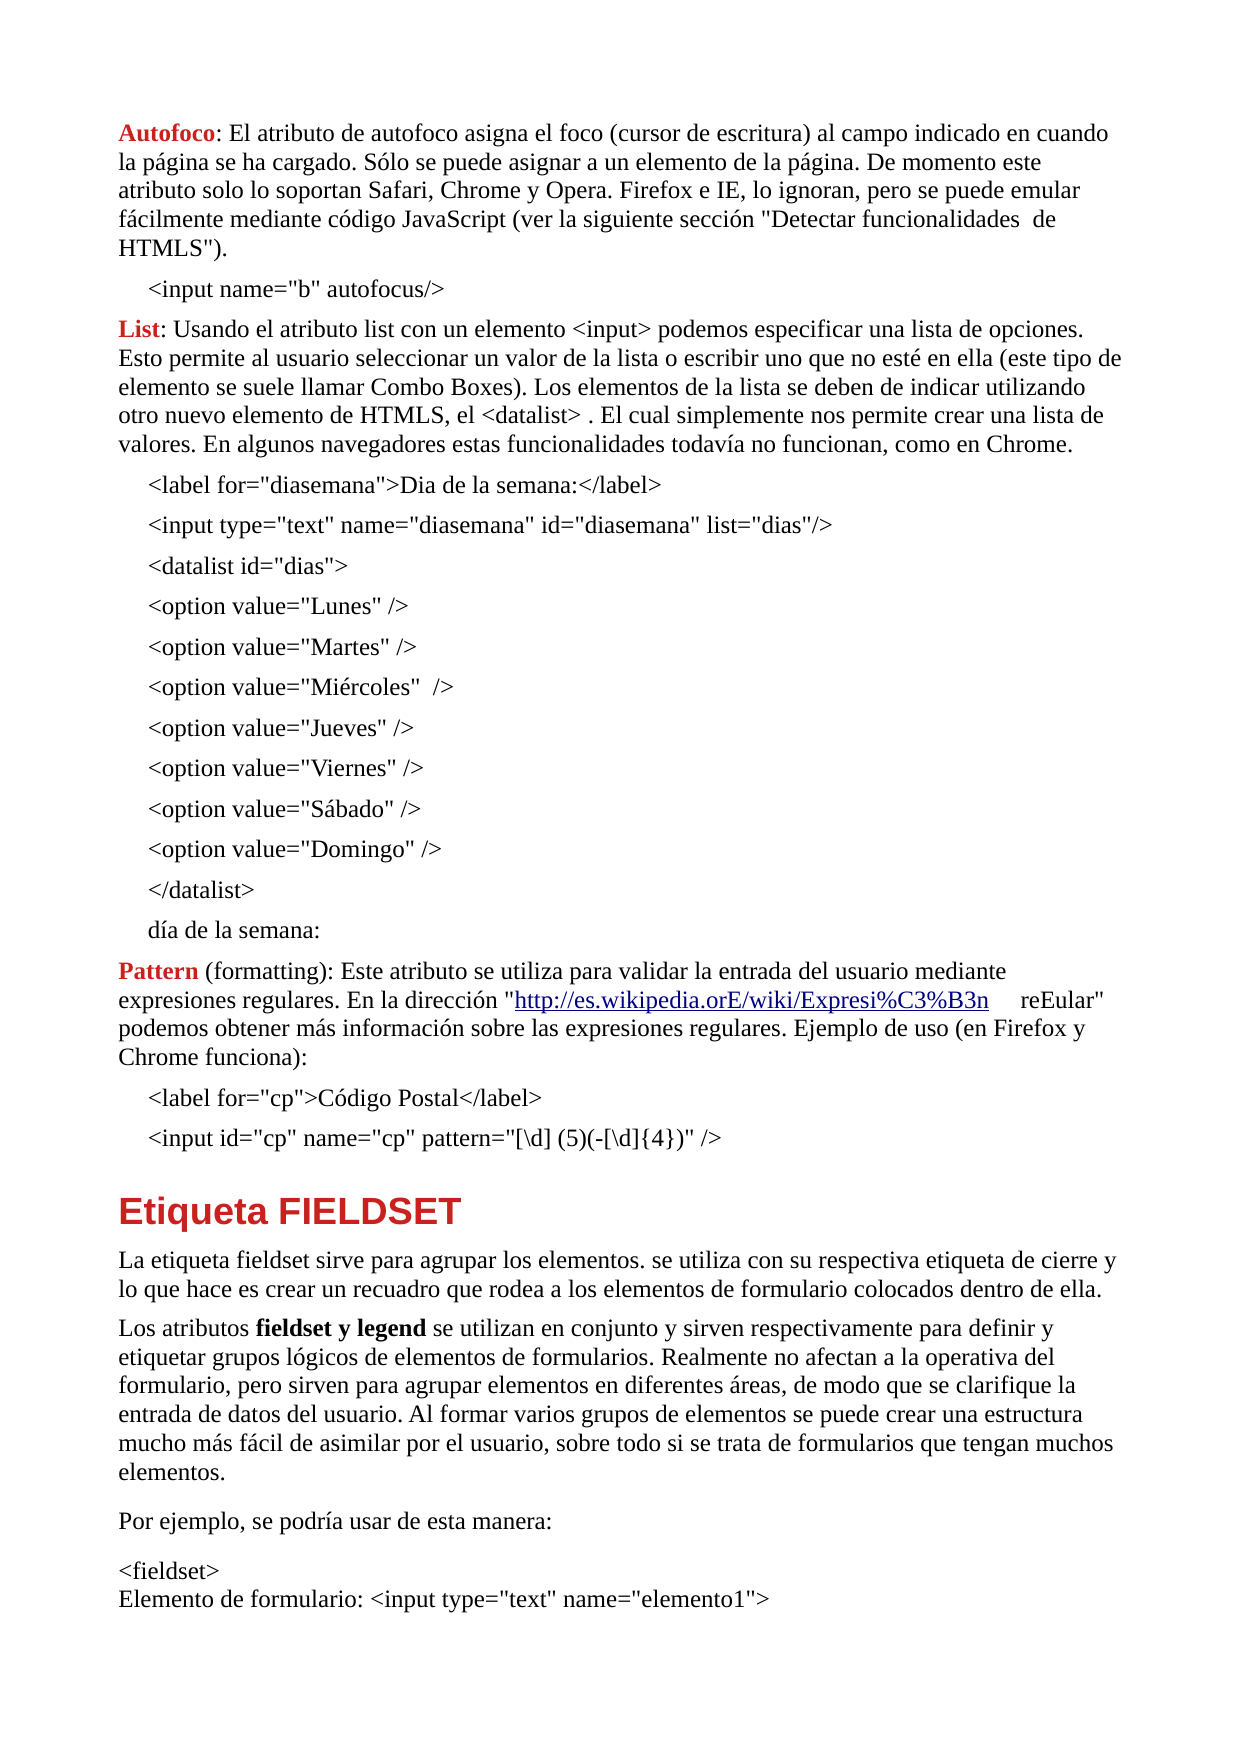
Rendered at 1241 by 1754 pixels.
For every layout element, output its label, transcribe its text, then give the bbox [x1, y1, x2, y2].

text Pattern (formatting): Este atributo se utiliza para validar la entrada del usuario mediante expresiones regulares. En la dirección "http://es.wikipedia.orE/wiki/Expresi%C3%B3n reEular" podemos obtener más información sobre las expresiones regulares. Ejemplo de uso (en Firefox y Chrome funciona): [118, 956, 1122, 1071]
text <option value="Miércoles" /> [118, 672, 1122, 701]
subtitle Etiqueta FIELDSET [118, 1189, 1122, 1232]
text <input type="text" name="diasemana" id="diasemana" list="dias"/> [118, 510, 1122, 539]
text List: Usando el atributo list con un elemento <input> podemos especificar una lista de opciones. Esto permite al usuario seleccionar un valor de la lista o escribir uno que no esté en ella (este tipo de elemento se suele llamar Combo Boxes). Los elementos de la lista se deben de indicar utilizando otro nuevo elemento de HTMLS, el <datalist> . El cual simplemente nos permite crear una lista de valores. En algunos navegadores estas funcionalidades todavía no funcionan, como en Chrome. [118, 314, 1122, 458]
text Por ejemplo, se podría usar de esta manera: [118, 1506, 1122, 1535]
text <label for="cp">Código Postal</label> [118, 1083, 1122, 1111]
text <input id="cp" name="cp" pattern="[\d] (5)(-[\d]{4})" /> [118, 1123, 1122, 1152]
text <option value="Sábado" /> [118, 794, 1122, 823]
text <input name="b" autofocus/> [118, 274, 1122, 302]
text <datalist id="dias"> [118, 551, 1122, 579]
text <option value="Viernes" /> [118, 753, 1122, 782]
text día de la semana: [118, 915, 1122, 944]
text <option value="Domingo" /> [118, 834, 1122, 863]
text <label for="diasemana">Dia de la semana:</label> [118, 470, 1122, 498]
text La etiqueta fieldset sirve para agrupar los elementos. se utiliza con su respectiva etiqueta de cierre y lo que hace es crear un recuadro que rodea a los elementos de formulario colocados dentro de ella. [118, 1245, 1122, 1302]
text <option value="Lunes" /> [118, 591, 1122, 620]
text Autofoco: El atributo de autofoco asigna el foco (cursor de escritura) al campo indicado en cuando la página se ha cargado. Sólo se puede asignar a un elemento de la página. De momento este atributo solo lo soportan Safari, Chrome y Opera. Firefox e IE, lo ignoran, pero se puede emular fácilmente mediante código JavaScript (ver la siguiente sección "Detectar funcionalidades de HTMLS"). [118, 118, 1122, 262]
text </datalist> [118, 875, 1122, 904]
text <fieldset> Elemento de formulario: <input type="text" name="elemento1"> [118, 1556, 1122, 1613]
text <option value="Jueves" /> [118, 713, 1122, 742]
text Los atributos fieldset y legend se utilizan en conjunto y sirven respectivamente para definir y etiquetar grupos lógicos de elementos de formularios. Realmente no afectan a la operativa del formulario, pero sirven para agrupar elementos en diferentes áreas, de modo que se clarifique la entrada de datos del usuario. Al formar varios grupos de elementos se puede crear una estructura mucho más fácil de asimilar por el usuario, sobre todo si se trata de formularios que tengan muchos elementos. [118, 1313, 1122, 1485]
text <option value="Martes" /> [118, 632, 1122, 661]
